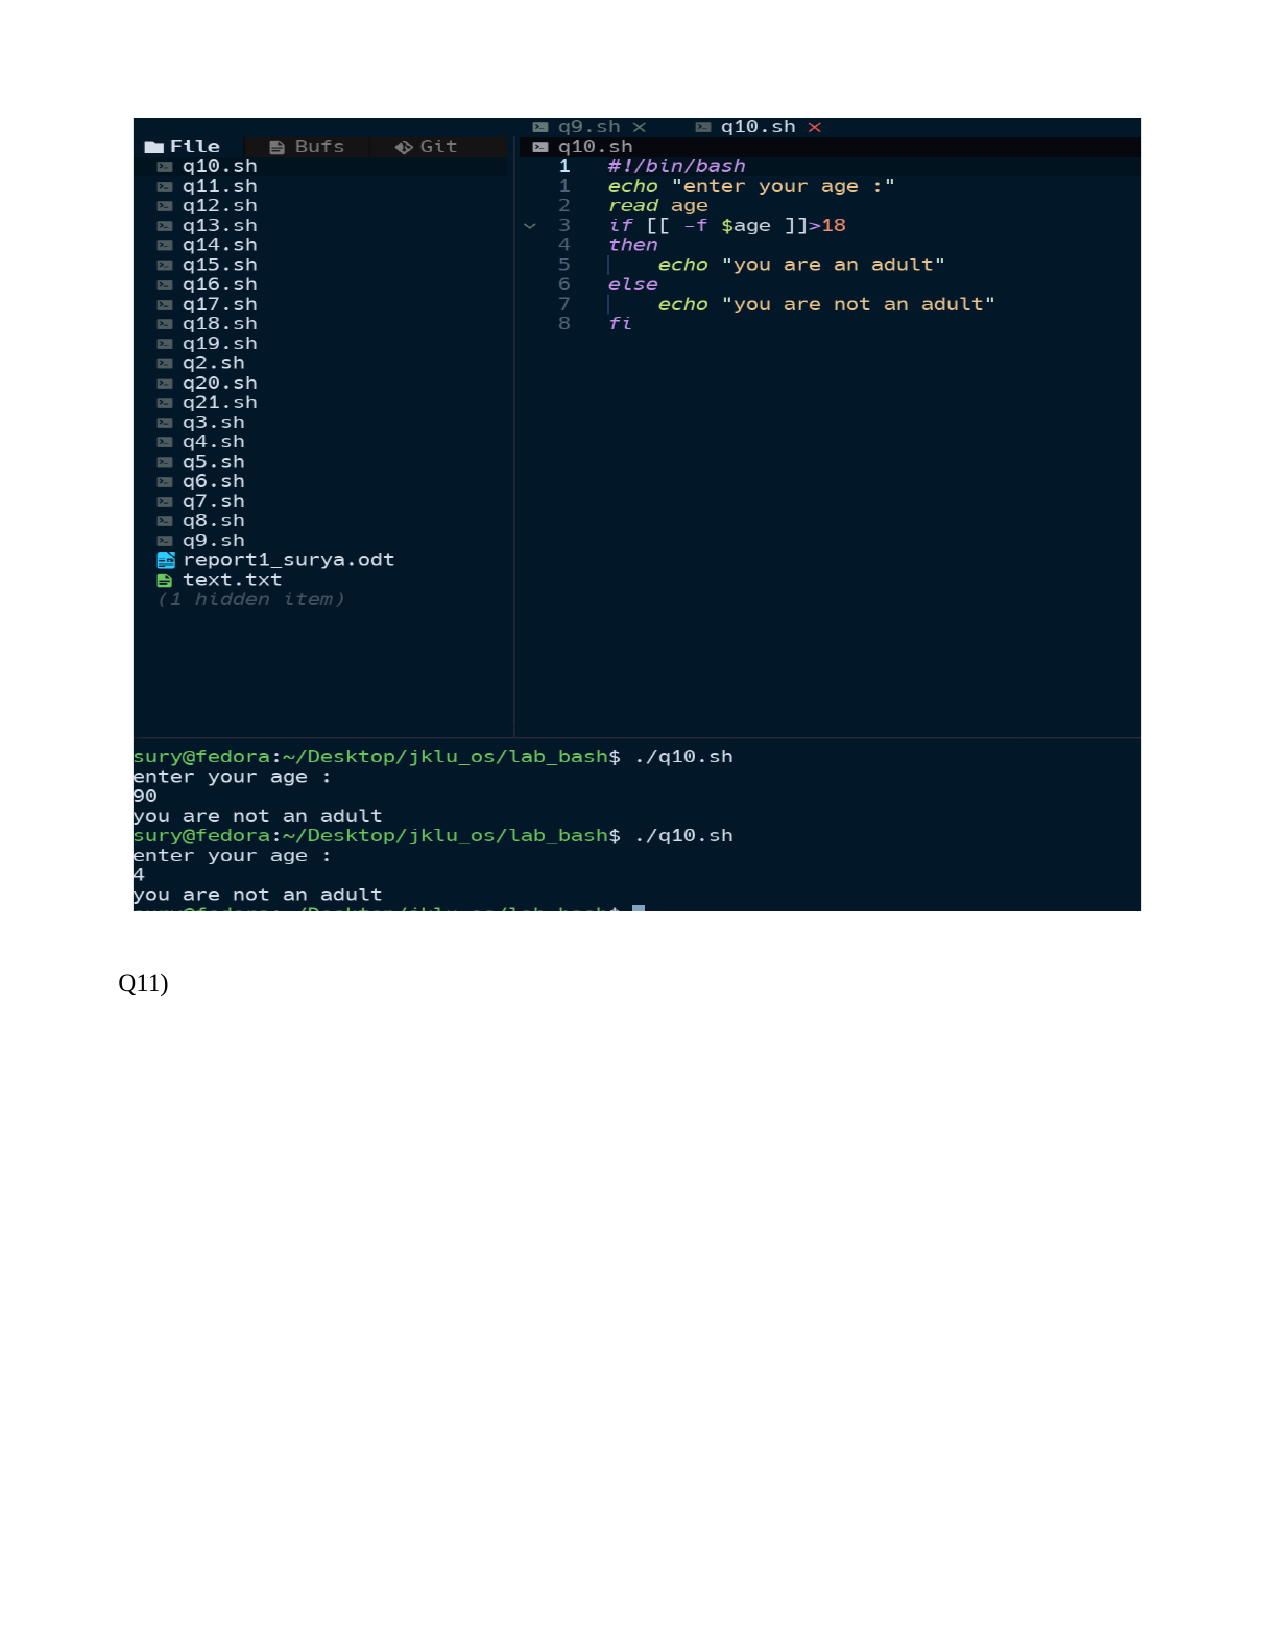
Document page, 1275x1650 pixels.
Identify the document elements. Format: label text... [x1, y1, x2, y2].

text Q11) [118, 968, 1157, 997]
picture [133, 118, 1142, 911]
